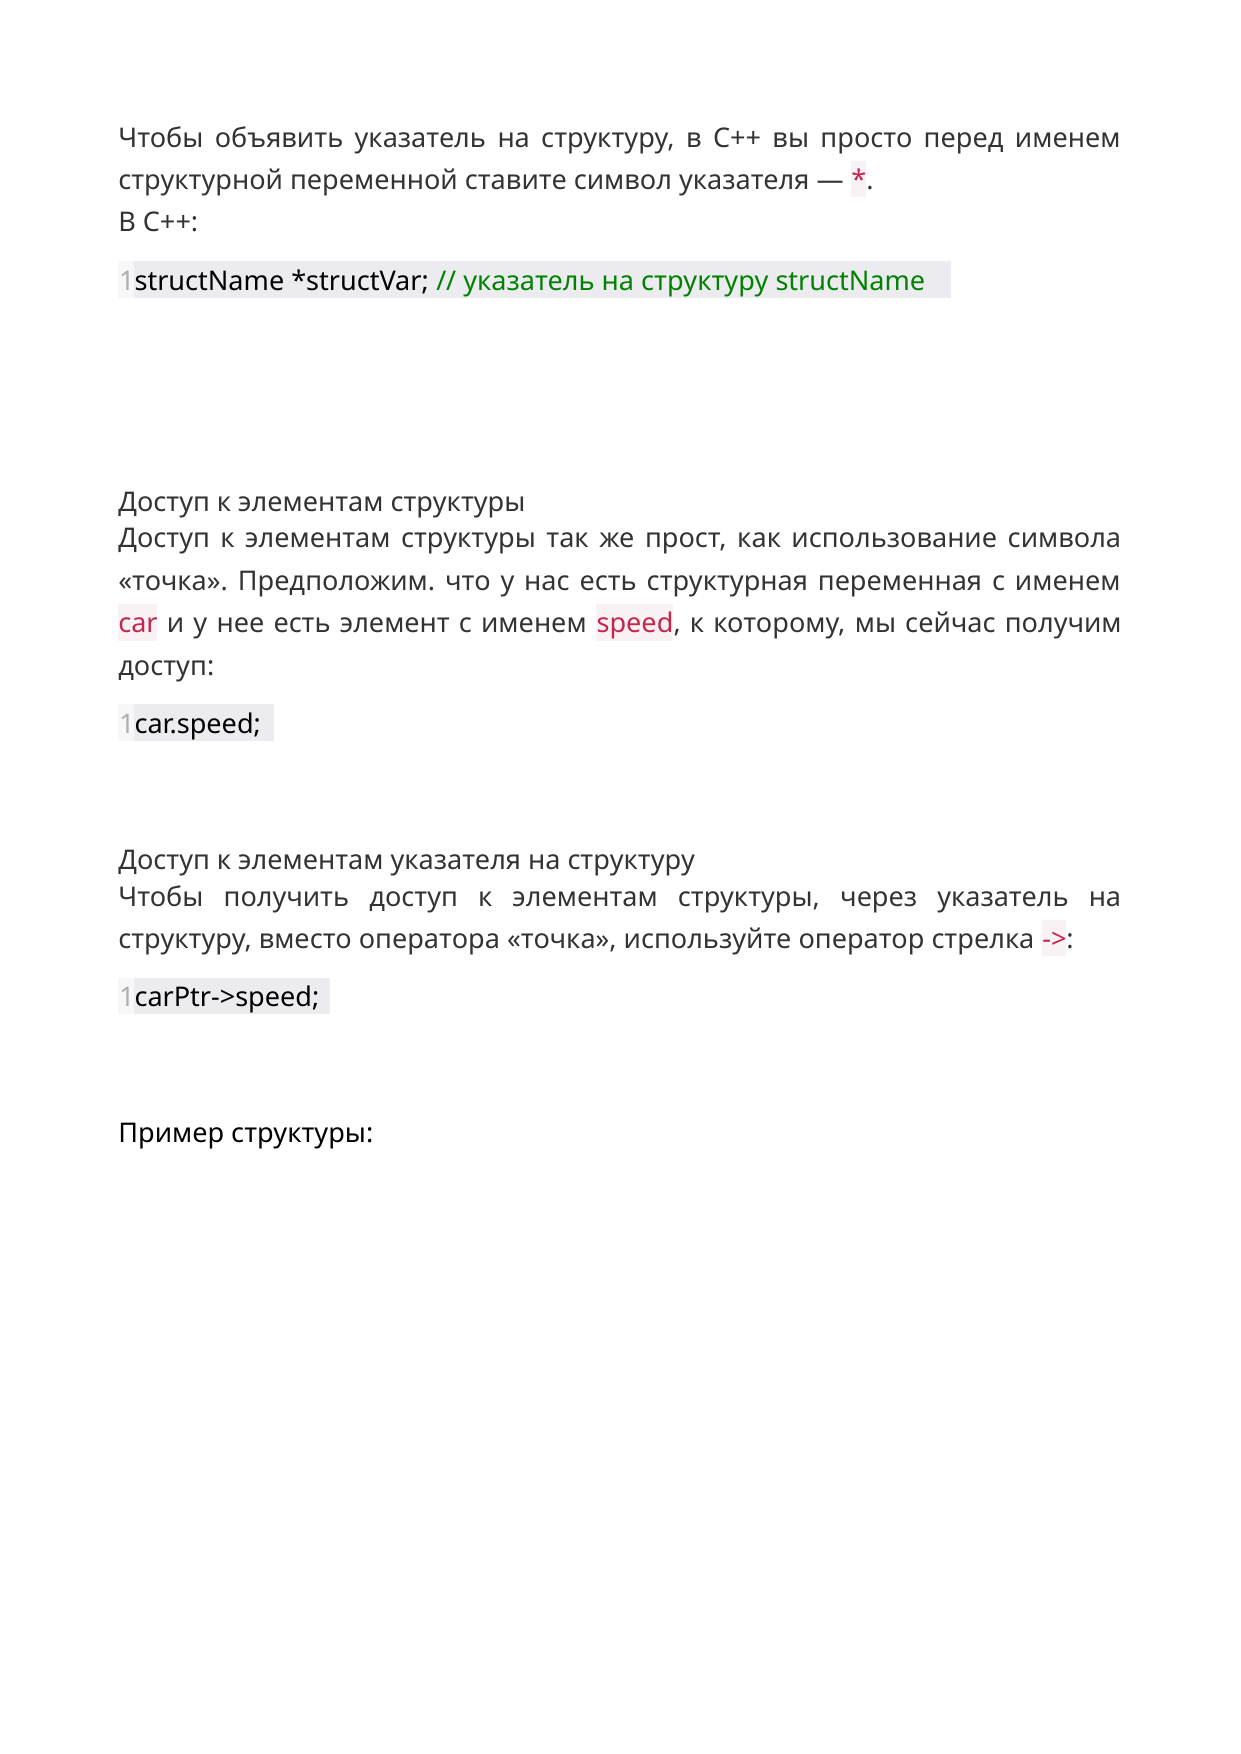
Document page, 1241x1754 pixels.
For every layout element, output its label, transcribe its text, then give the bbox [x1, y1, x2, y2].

table_header 1 [118, 978, 134, 1014]
text Чтобы объявить указатель на структуру, в С++ вы просто перед именем структурной переменной ставите символ указателя — *. [118, 118, 1122, 197]
table_header car.speed; [134, 704, 274, 741]
text В С++: [118, 203, 1122, 240]
subtitle Доступ к элементам структуры [118, 482, 1122, 519]
text Доступ к элементам структуры так же прост, как использование символа «точка». Предположим. что у нас есть структурная переменная с именем car и у нее есть элемент с именем speed, к которому, мы сейчас получим доступ: [118, 519, 1122, 683]
table_header 1 [118, 704, 134, 741]
table_header structName *structVar; // указатель на структуру structName [134, 261, 951, 298]
table_header 1 [118, 261, 134, 298]
subtitle Доступ к элементам указателя на структуру [118, 840, 1122, 877]
text Пример структуры: [118, 1114, 1122, 1151]
text Чтобы получить доступ к элементам структуры, через указатель на структуру, вместо оператора «точка», используйте оператор стрелка ->: [118, 877, 1122, 956]
table_header carPtr->speed; [134, 978, 330, 1014]
